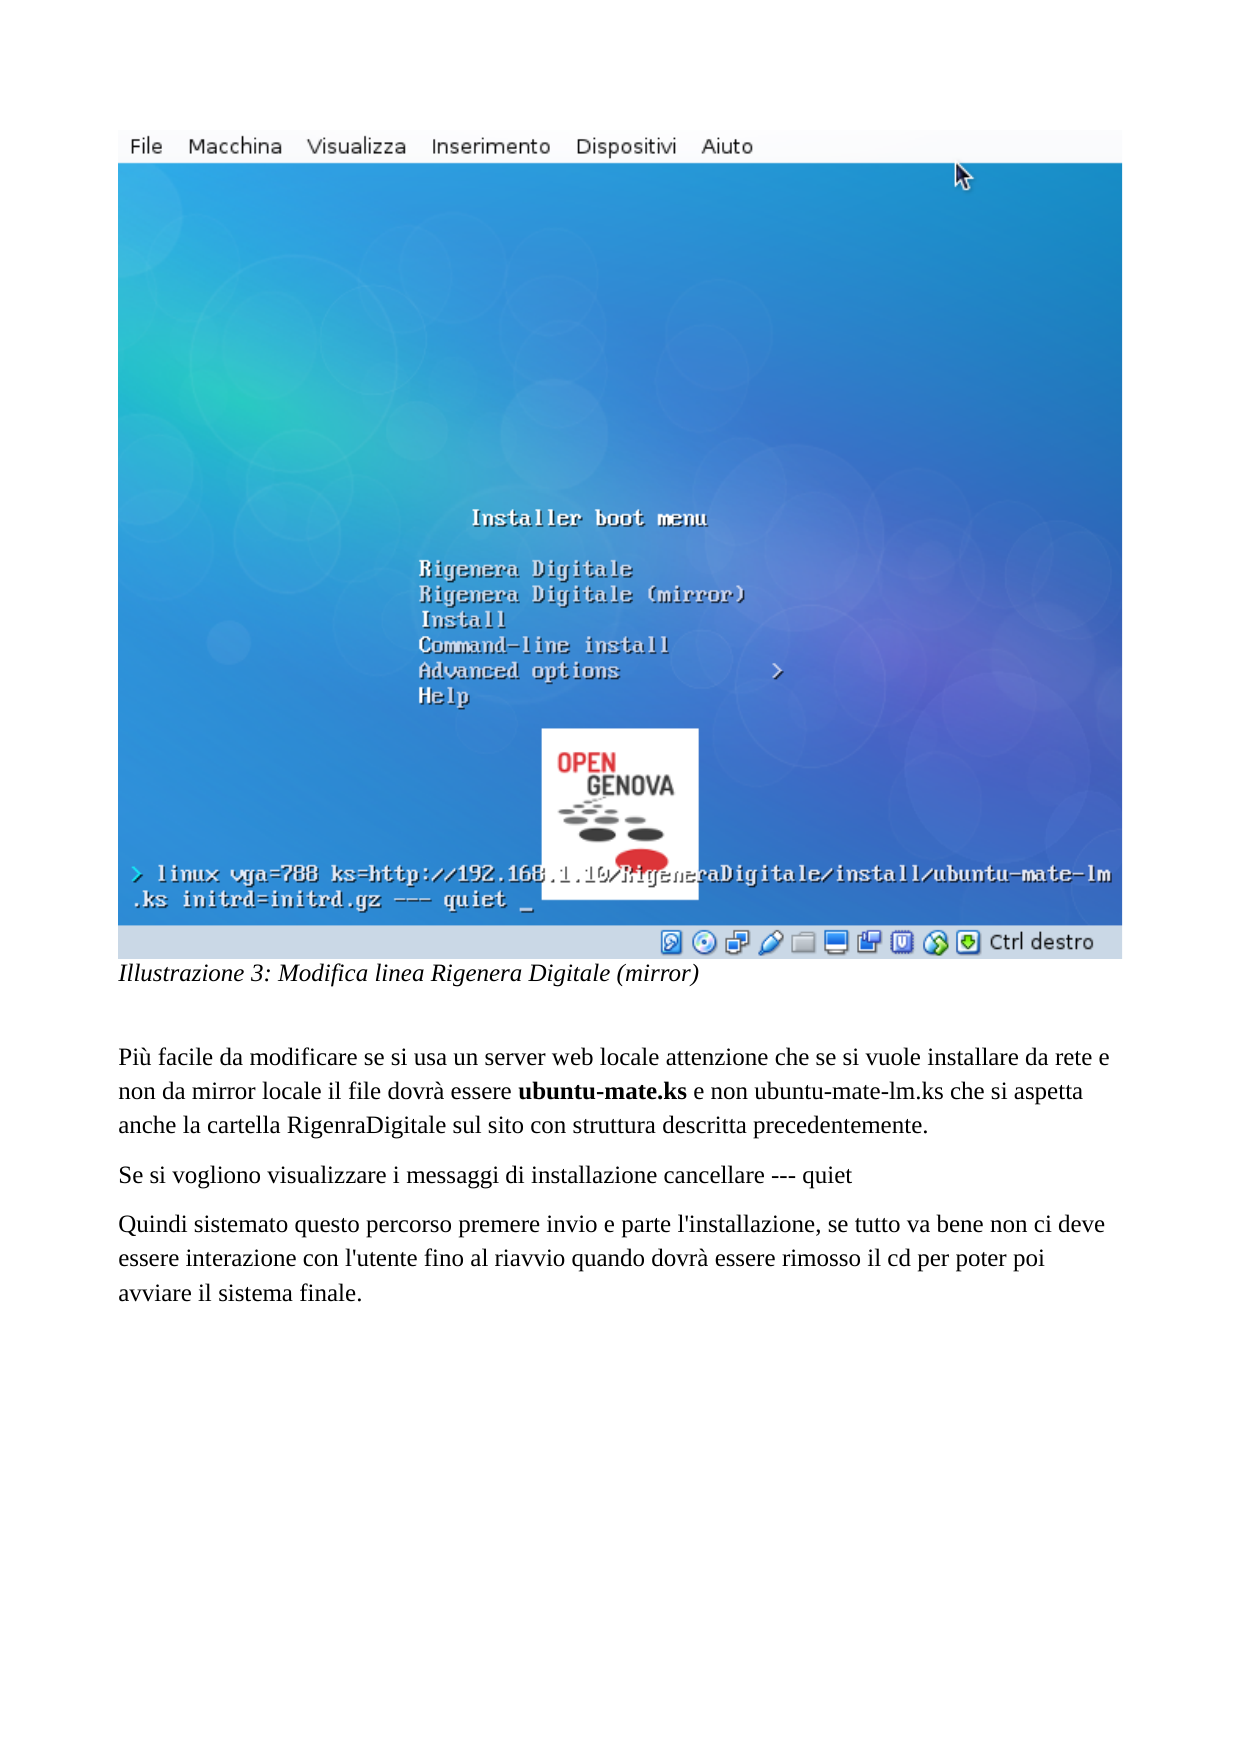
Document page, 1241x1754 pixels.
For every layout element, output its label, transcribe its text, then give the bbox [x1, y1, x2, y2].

text Se si vogliono visualizzare i messaggi di installazione cancellare --- quiet [118, 1160, 1122, 1188]
picture [118, 130, 1123, 959]
text Più facile da modificare se si usa un server web locale attenzione che se si vuole installare da rete e non da mirror locale il file dovrà essere ubuntu-mate.ks e non ubuntu-mate-lm.ks che si aspetta anche la cartella RigenraDigitale sul sito con struttura descritta precedentemente. [118, 1042, 1122, 1139]
text Illustrazione 3: Modifica linea Rigenera Digitale (mirror) [118, 959, 1122, 987]
text Quindi sistemato questo percorso premere invio e parte l'installazione, se tutto va bene non ci deve essere interazione con l'utente fino al riavvio quando dovrà essere rimosso il cd per poter poi avviare il sistema finale. [118, 1209, 1122, 1306]
